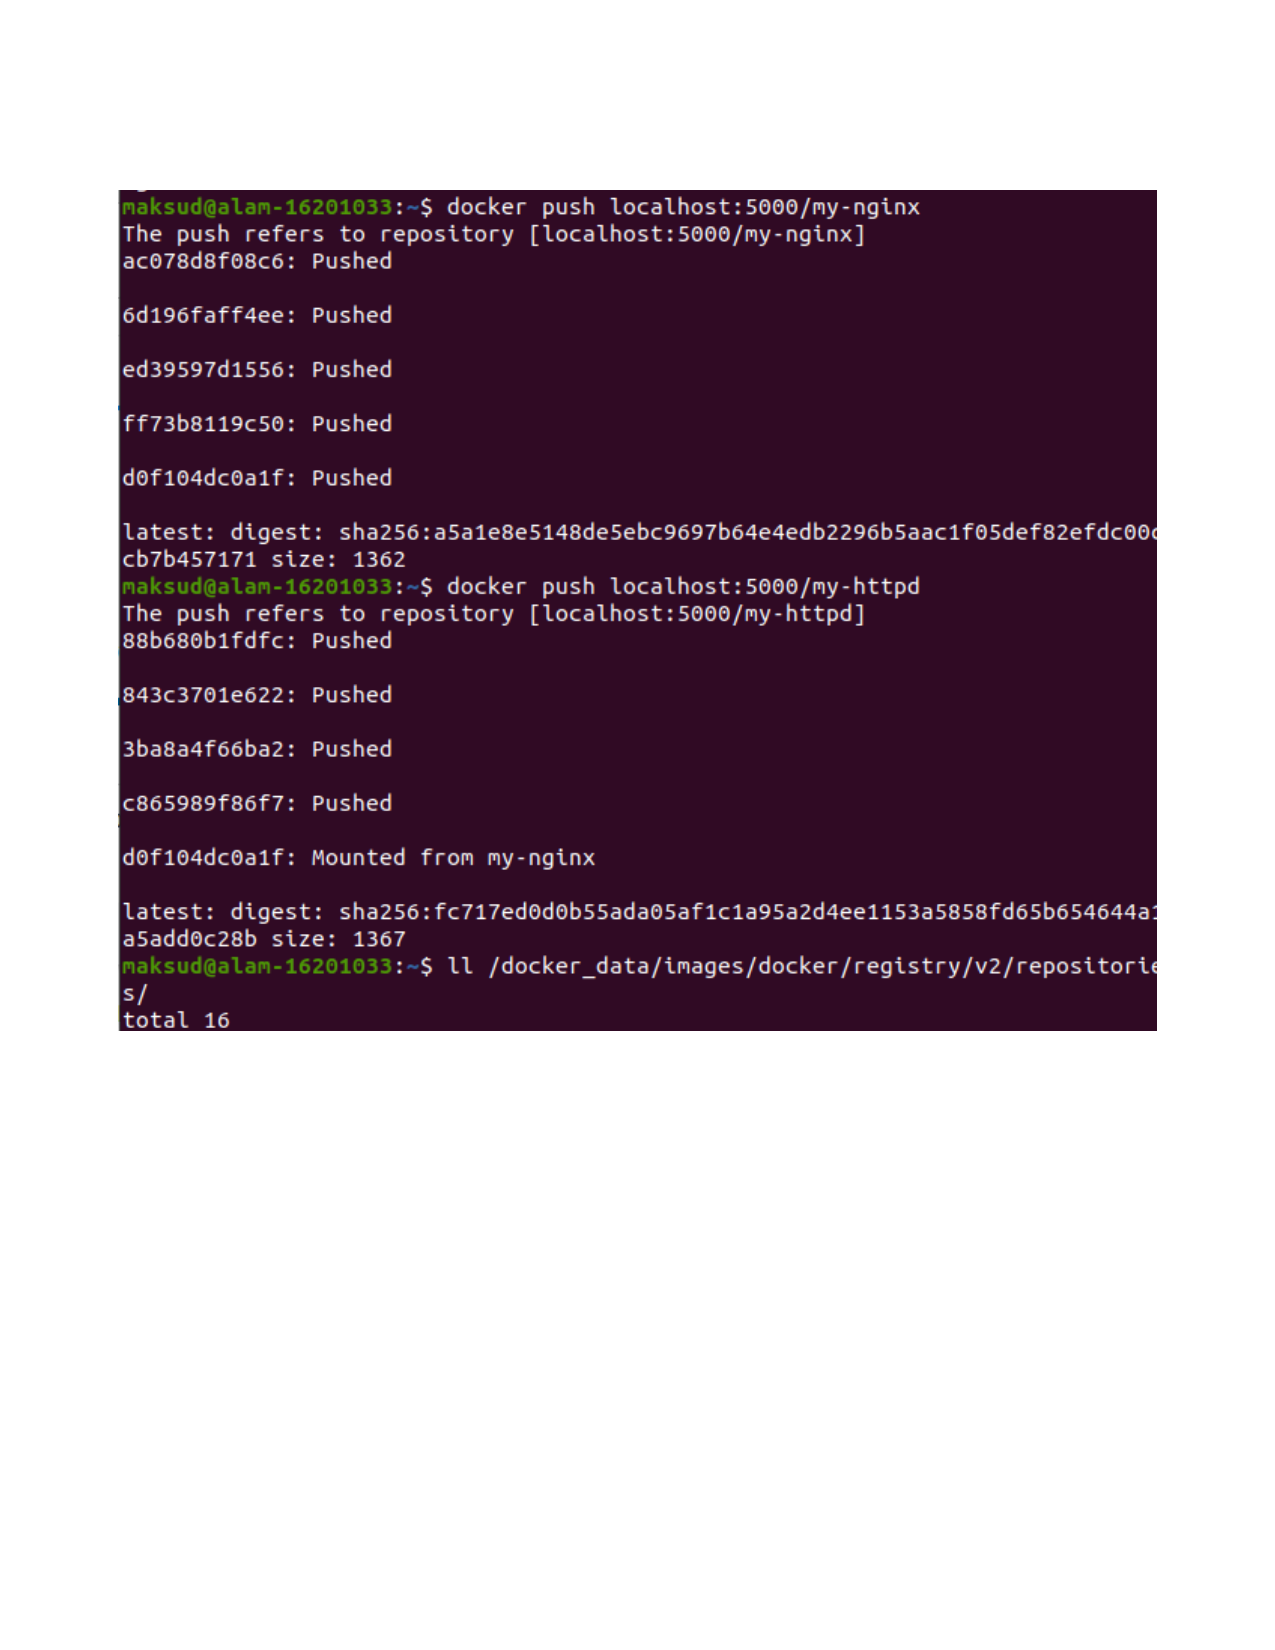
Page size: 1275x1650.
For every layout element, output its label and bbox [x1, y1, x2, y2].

picture [118, 190, 1157, 1031]
